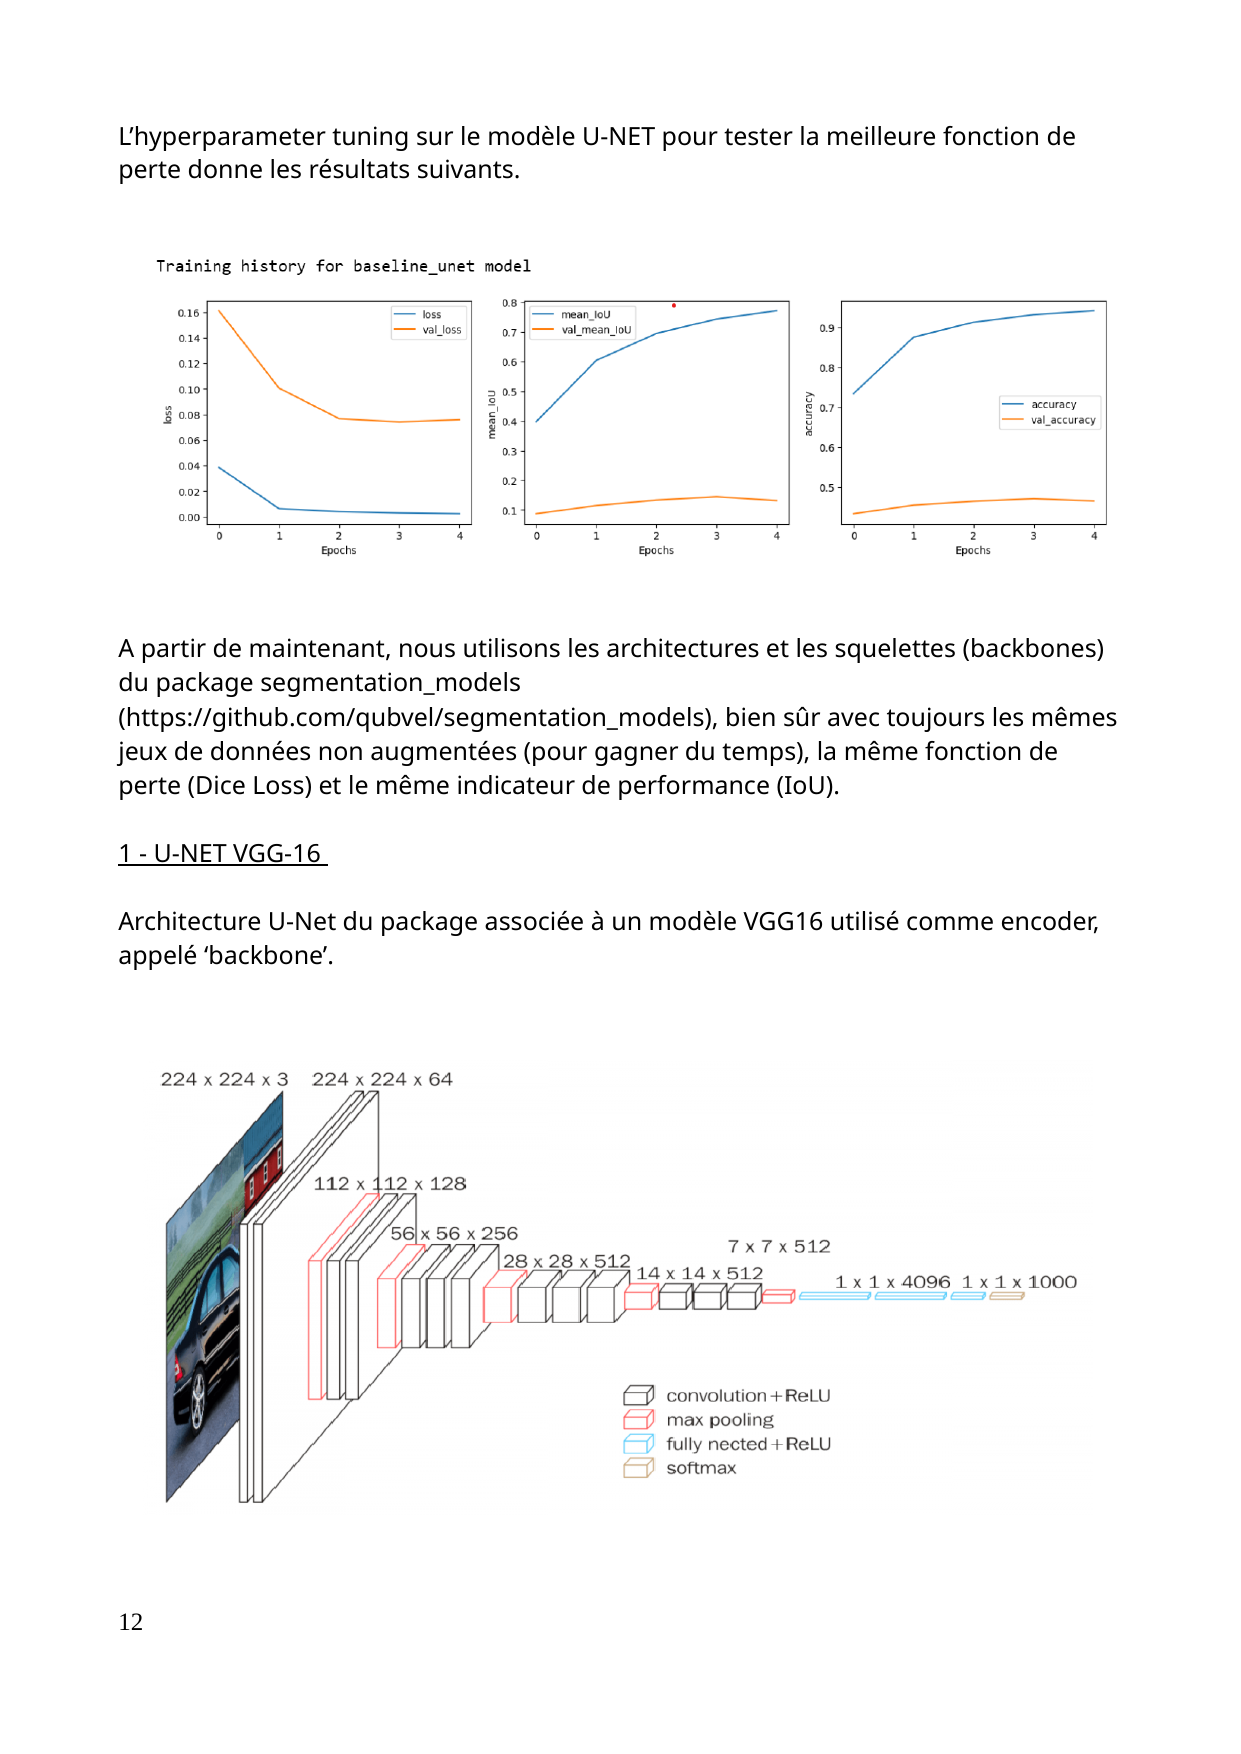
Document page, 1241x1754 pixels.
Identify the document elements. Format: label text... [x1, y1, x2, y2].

text 1 - U-NET VGG-16 [118, 835, 1122, 869]
picture [118, 254, 1123, 563]
text A partir de maintenant, nous utilisons les architectures et les squelettes (backbones) du package segmentation_models (https://github.com/qubvel/segmentation_models), bien sûr avec toujours les mêmes jeux de données non augmentées (pour gagner du temps), la même fonction de perte (Dice Loss) et le même indicateur de performance (IoU). [118, 631, 1122, 801]
picture [143, 1060, 1093, 1515]
text Architecture U-Net du package associée à un modèle VGG16 utilisé comme encoder, appelé ‘backbone’. [118, 903, 1122, 972]
text L’hyperparameter tuning sur le modèle U-NET pour tester la meilleure fonction de perte donne les résultats suivants. [118, 118, 1122, 186]
